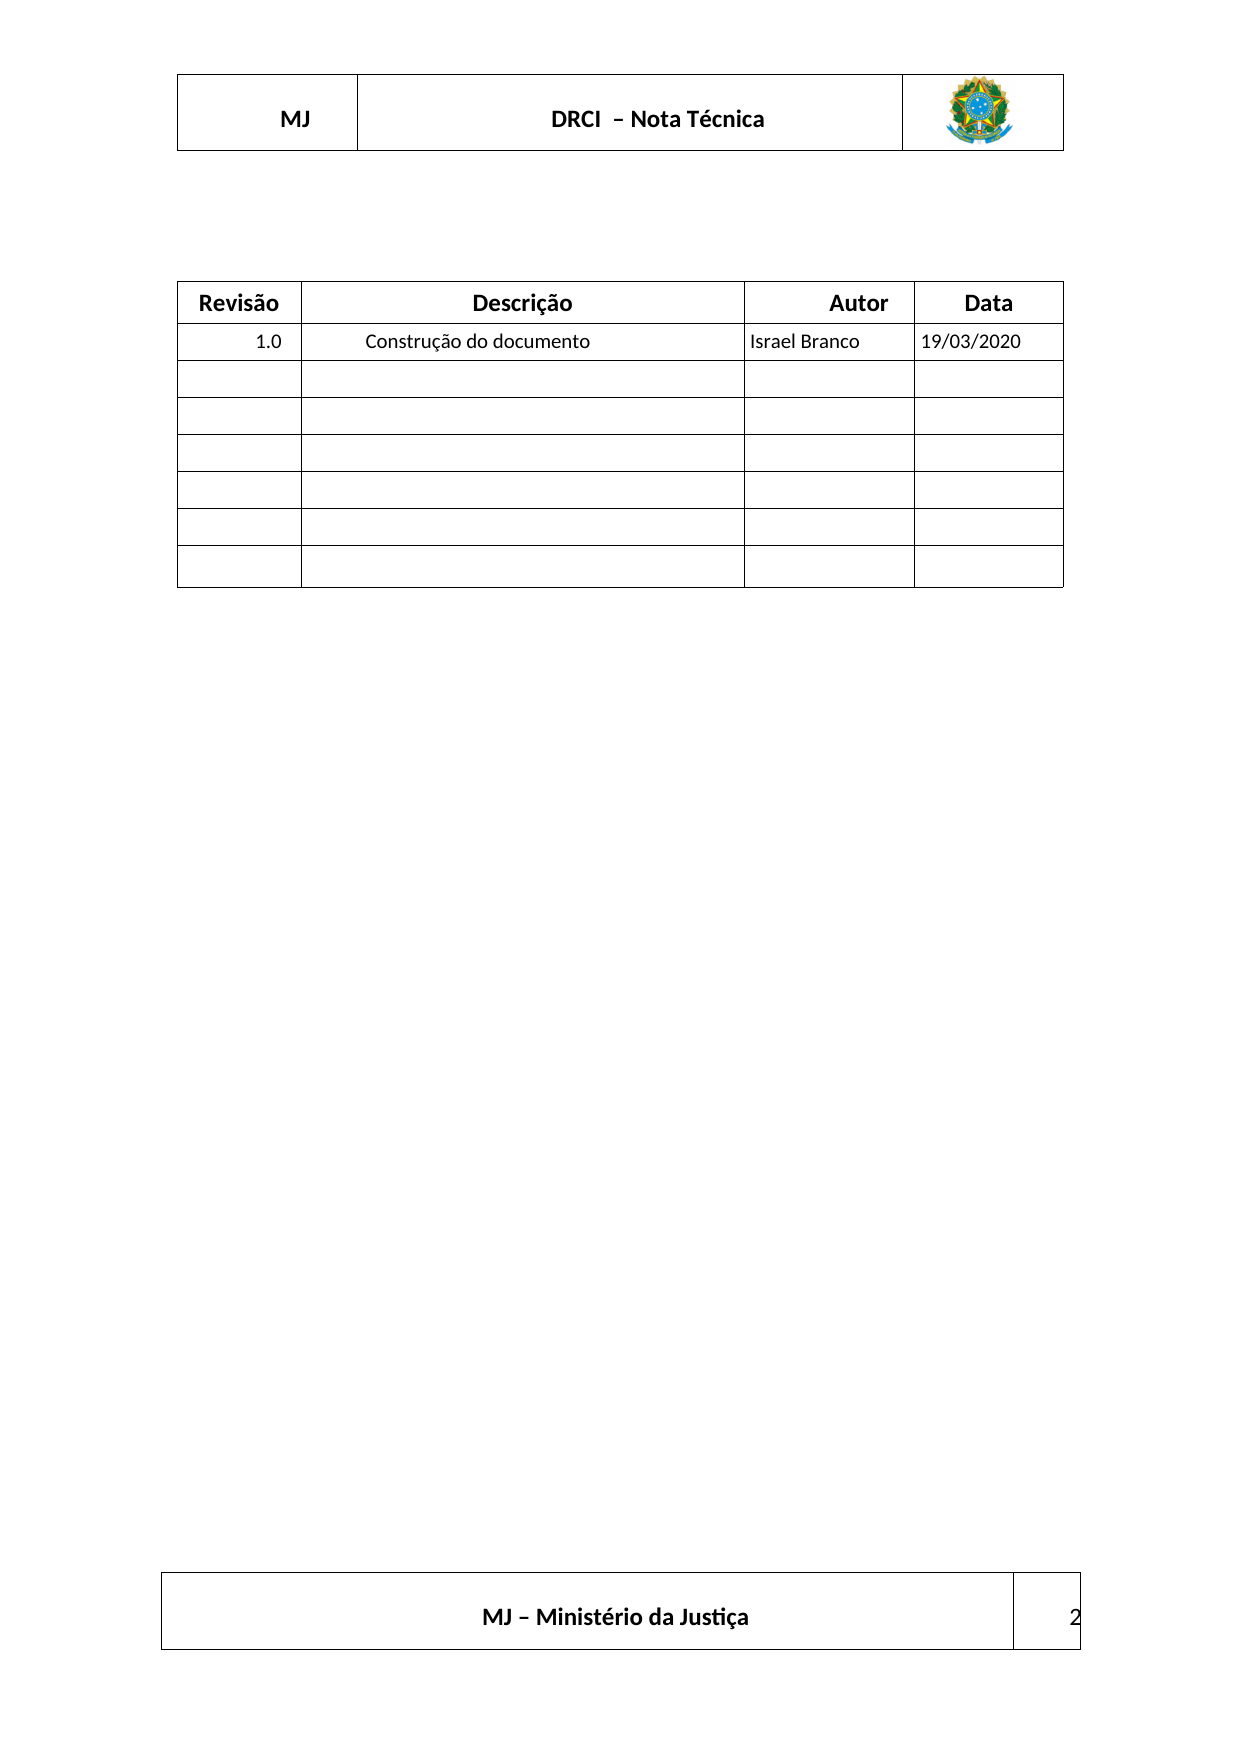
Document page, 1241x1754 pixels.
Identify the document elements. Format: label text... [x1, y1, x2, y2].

table_cell 19/03/2020 [915, 324, 1063, 360]
table_cell [745, 546, 914, 587]
table_cell [745, 472, 914, 508]
table_header Autor [745, 282, 914, 323]
table_cell [745, 435, 914, 471]
table_cell 1.0 [178, 324, 301, 360]
table_cell [745, 509, 914, 545]
table_cell Israel Branco [745, 324, 914, 360]
table_cell [302, 435, 744, 471]
table_cell [745, 361, 914, 397]
table_cell [178, 509, 301, 545]
table_cell [302, 472, 744, 508]
table_cell [915, 546, 1063, 587]
table_cell [302, 546, 744, 587]
table_header Data [915, 282, 1063, 323]
table_cell [745, 398, 914, 434]
table_cell [178, 361, 301, 397]
picture [944, 75, 1020, 149]
table_cell [302, 509, 744, 545]
table_cell [915, 398, 1063, 434]
table_cell [915, 472, 1063, 508]
table_header Revisão [178, 282, 301, 323]
table_cell [915, 509, 1063, 545]
table_cell [178, 472, 301, 508]
table_cell [302, 398, 744, 434]
table_cell [178, 546, 301, 587]
table_cell [915, 361, 1063, 397]
table_cell [302, 361, 744, 397]
table_cell [178, 435, 301, 471]
table_cell [915, 435, 1063, 471]
table_header Descrição [302, 282, 744, 323]
table_cell Construção do documento [302, 324, 744, 360]
table_cell [178, 398, 301, 434]
